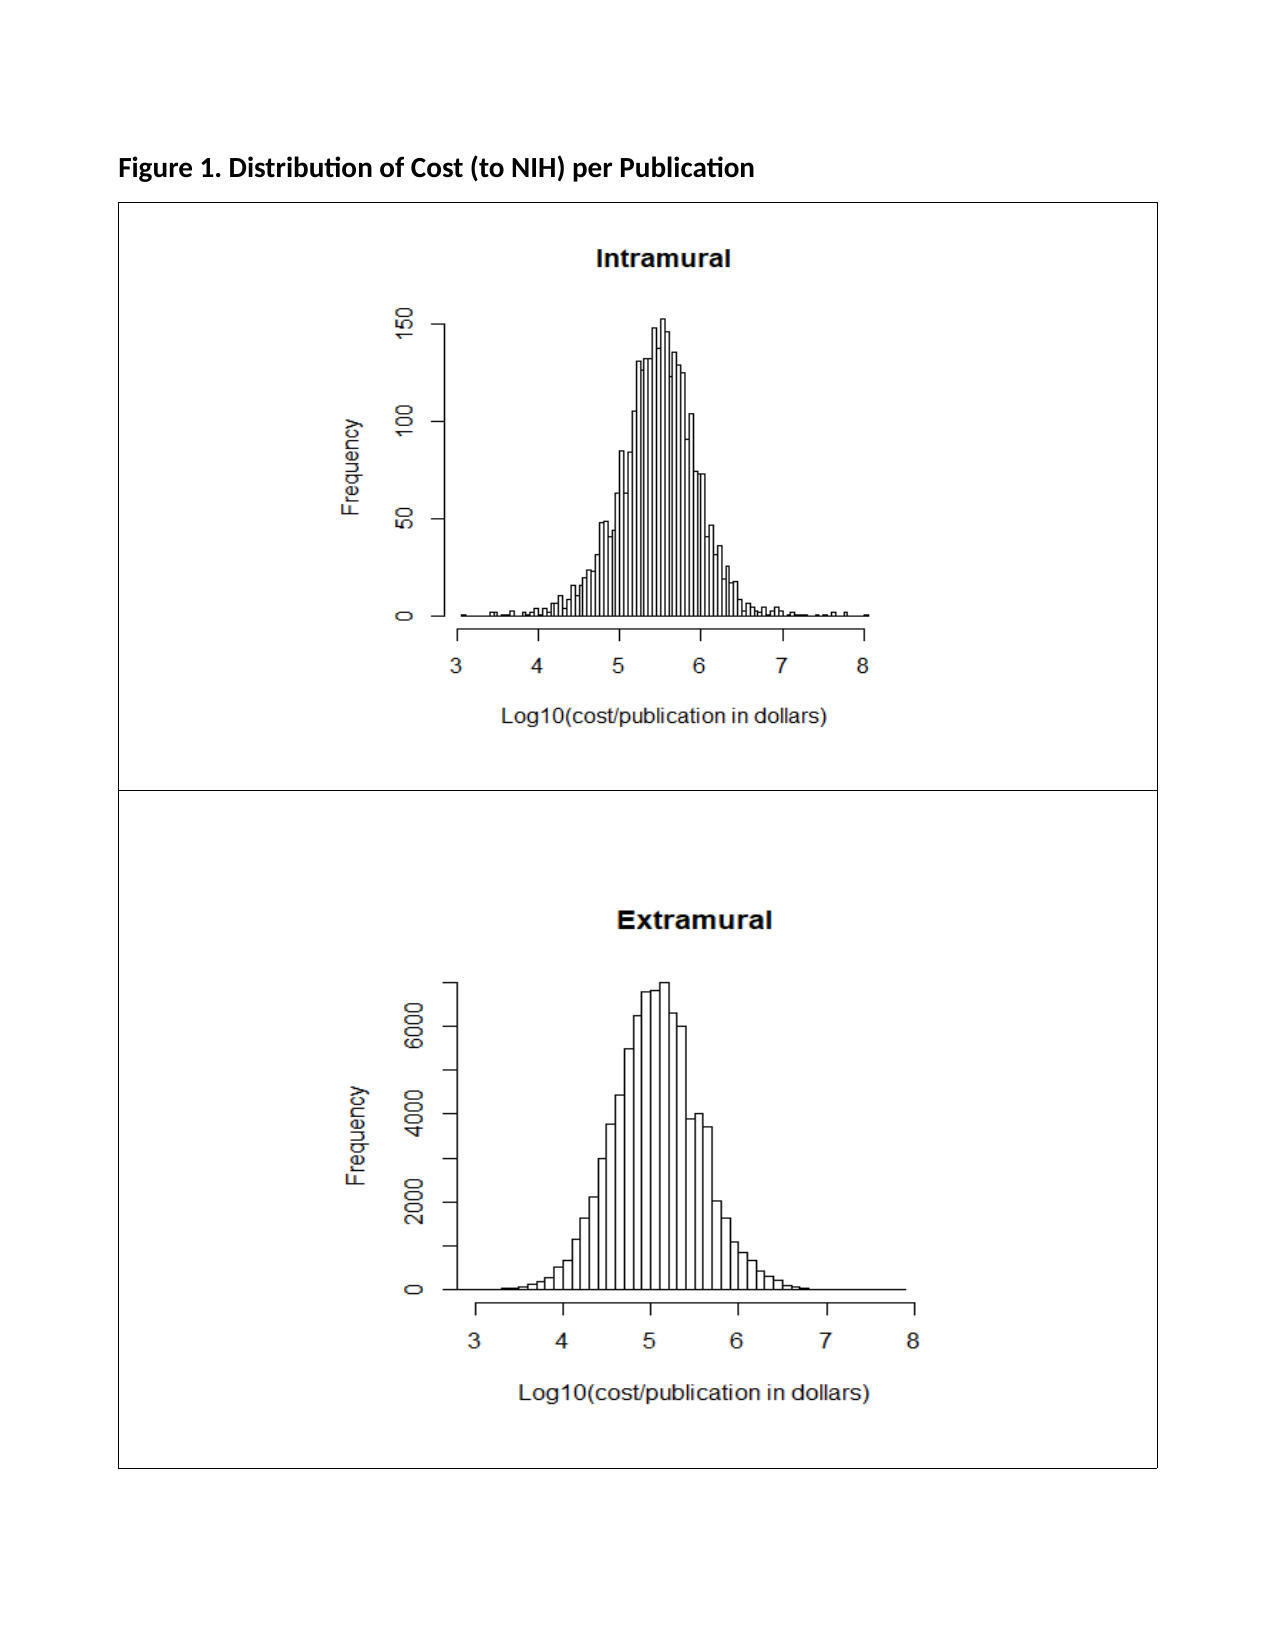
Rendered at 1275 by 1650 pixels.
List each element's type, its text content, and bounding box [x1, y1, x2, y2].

picture [333, 207, 942, 754]
text Figure 1. Distribution of Cost (to NIH) per Publication [118, 149, 1157, 184]
picture [337, 867, 994, 1432]
table_header [119, 203, 1157, 790]
table_cell [119, 791, 1157, 1468]
